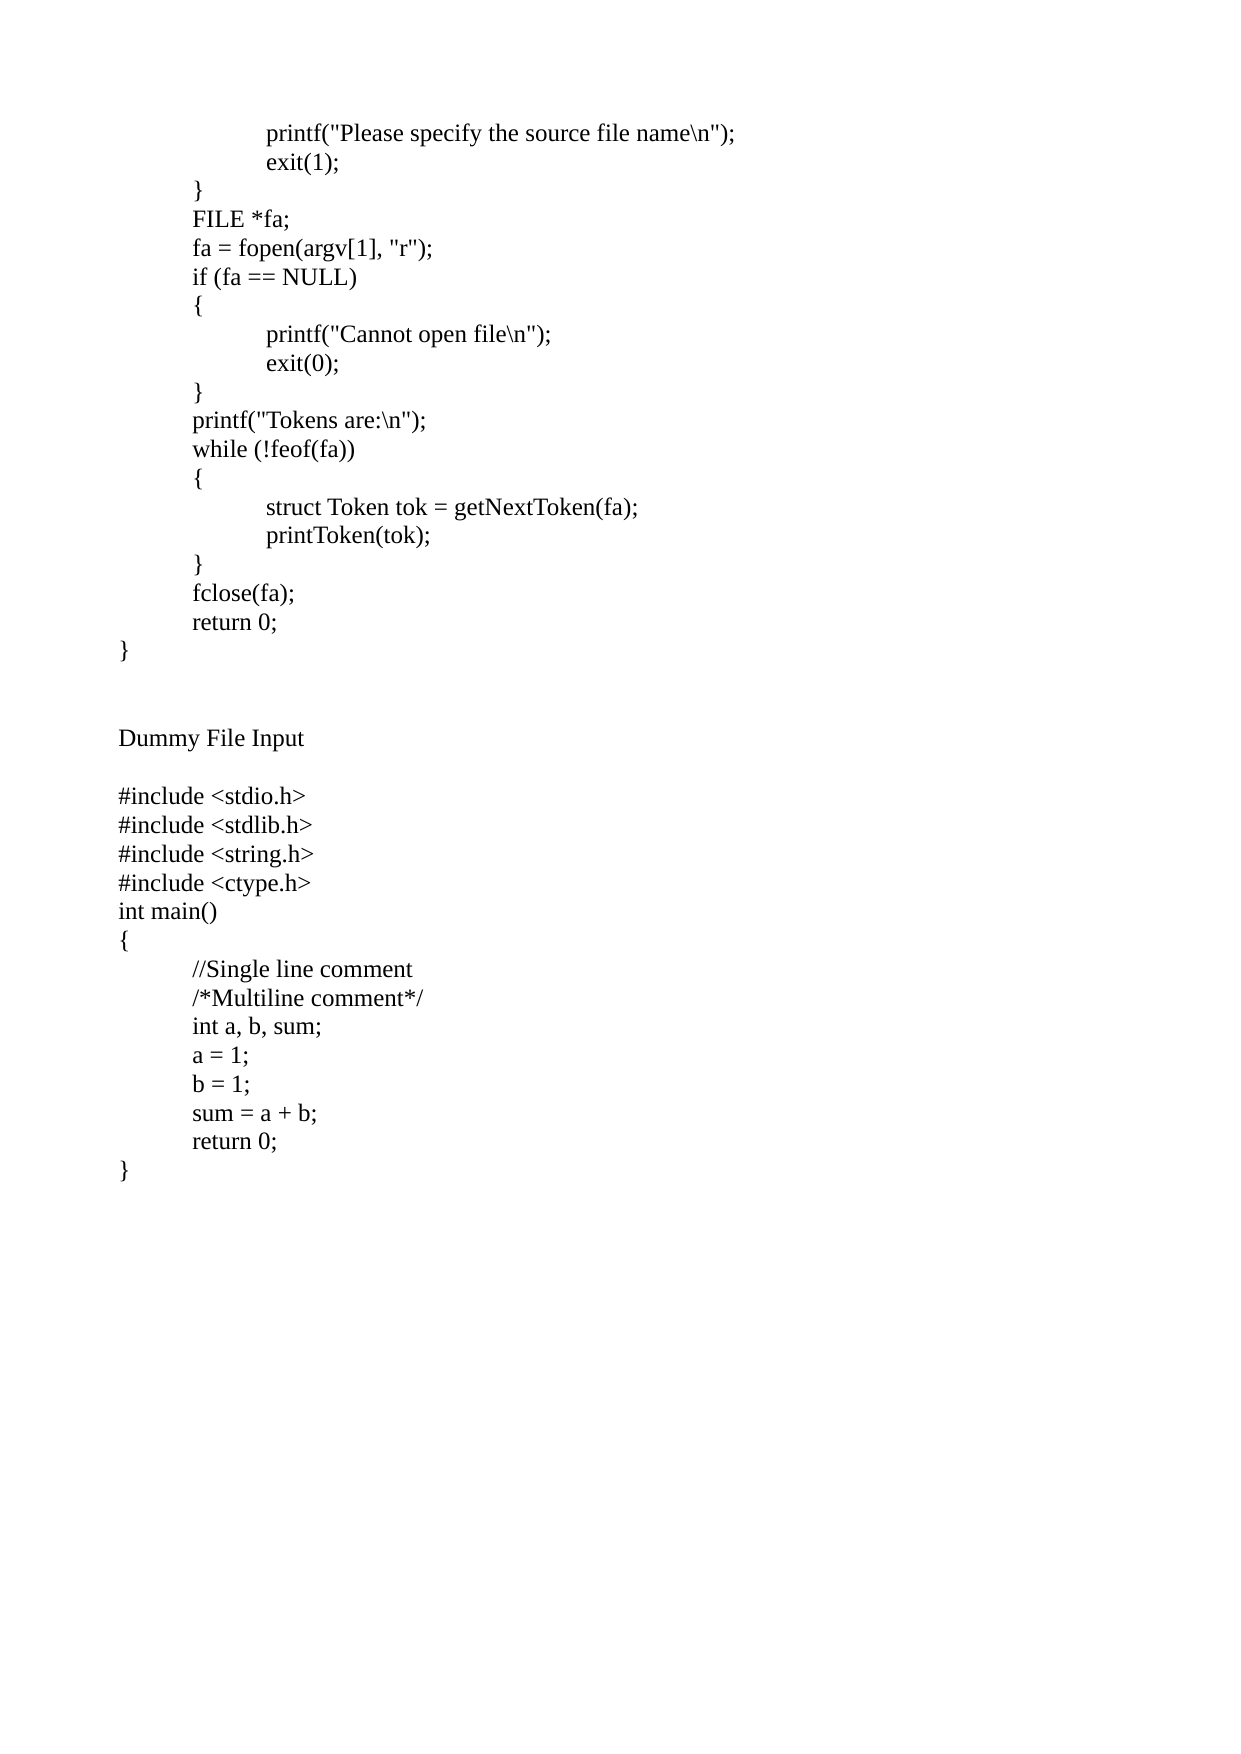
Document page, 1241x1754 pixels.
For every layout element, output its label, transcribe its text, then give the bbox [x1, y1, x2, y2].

text printf("Cannot open file\n"); [118, 319, 1122, 348]
text #include <string.h> [118, 839, 1122, 868]
text if (fa == NULL) [118, 262, 1122, 291]
text return 0; [118, 1126, 1122, 1155]
text return 0; [118, 607, 1122, 636]
text fa = fopen(argv[1], "r"); [118, 233, 1122, 262]
text { [118, 925, 1122, 954]
text sum = a + b; [118, 1098, 1122, 1126]
text int main() [118, 896, 1122, 925]
text } [118, 636, 1122, 664]
text } [118, 549, 1122, 578]
text } [118, 176, 1122, 204]
text Dummy File Input [118, 723, 1122, 752]
text printToken(tok); [118, 521, 1122, 549]
text struct Token tok = getNextToken(fa); [118, 492, 1122, 521]
text { [118, 463, 1122, 492]
text exit(1); [118, 147, 1122, 176]
text } [118, 1155, 1122, 1184]
text printf("Tokens are:\n"); [118, 406, 1122, 434]
text #include <stdio.h> [118, 781, 1122, 810]
text fclose(fa); [118, 578, 1122, 607]
text { [118, 291, 1122, 319]
text FILE *fa; [118, 204, 1122, 233]
text /*Multiline comment*/ [118, 983, 1122, 1011]
text while (!feof(fa)) [118, 434, 1122, 463]
text #include <ctype.h> [118, 868, 1122, 896]
text } [118, 377, 1122, 406]
text int a, b, sum; [118, 1011, 1122, 1040]
text exit(0); [118, 348, 1122, 377]
text b = 1; [118, 1069, 1122, 1098]
text printf("Please specify the source file name\n"); [118, 118, 1122, 147]
text //Single line comment [118, 954, 1122, 983]
text a = 1; [118, 1040, 1122, 1069]
text #include <stdlib.h> [118, 810, 1122, 839]
